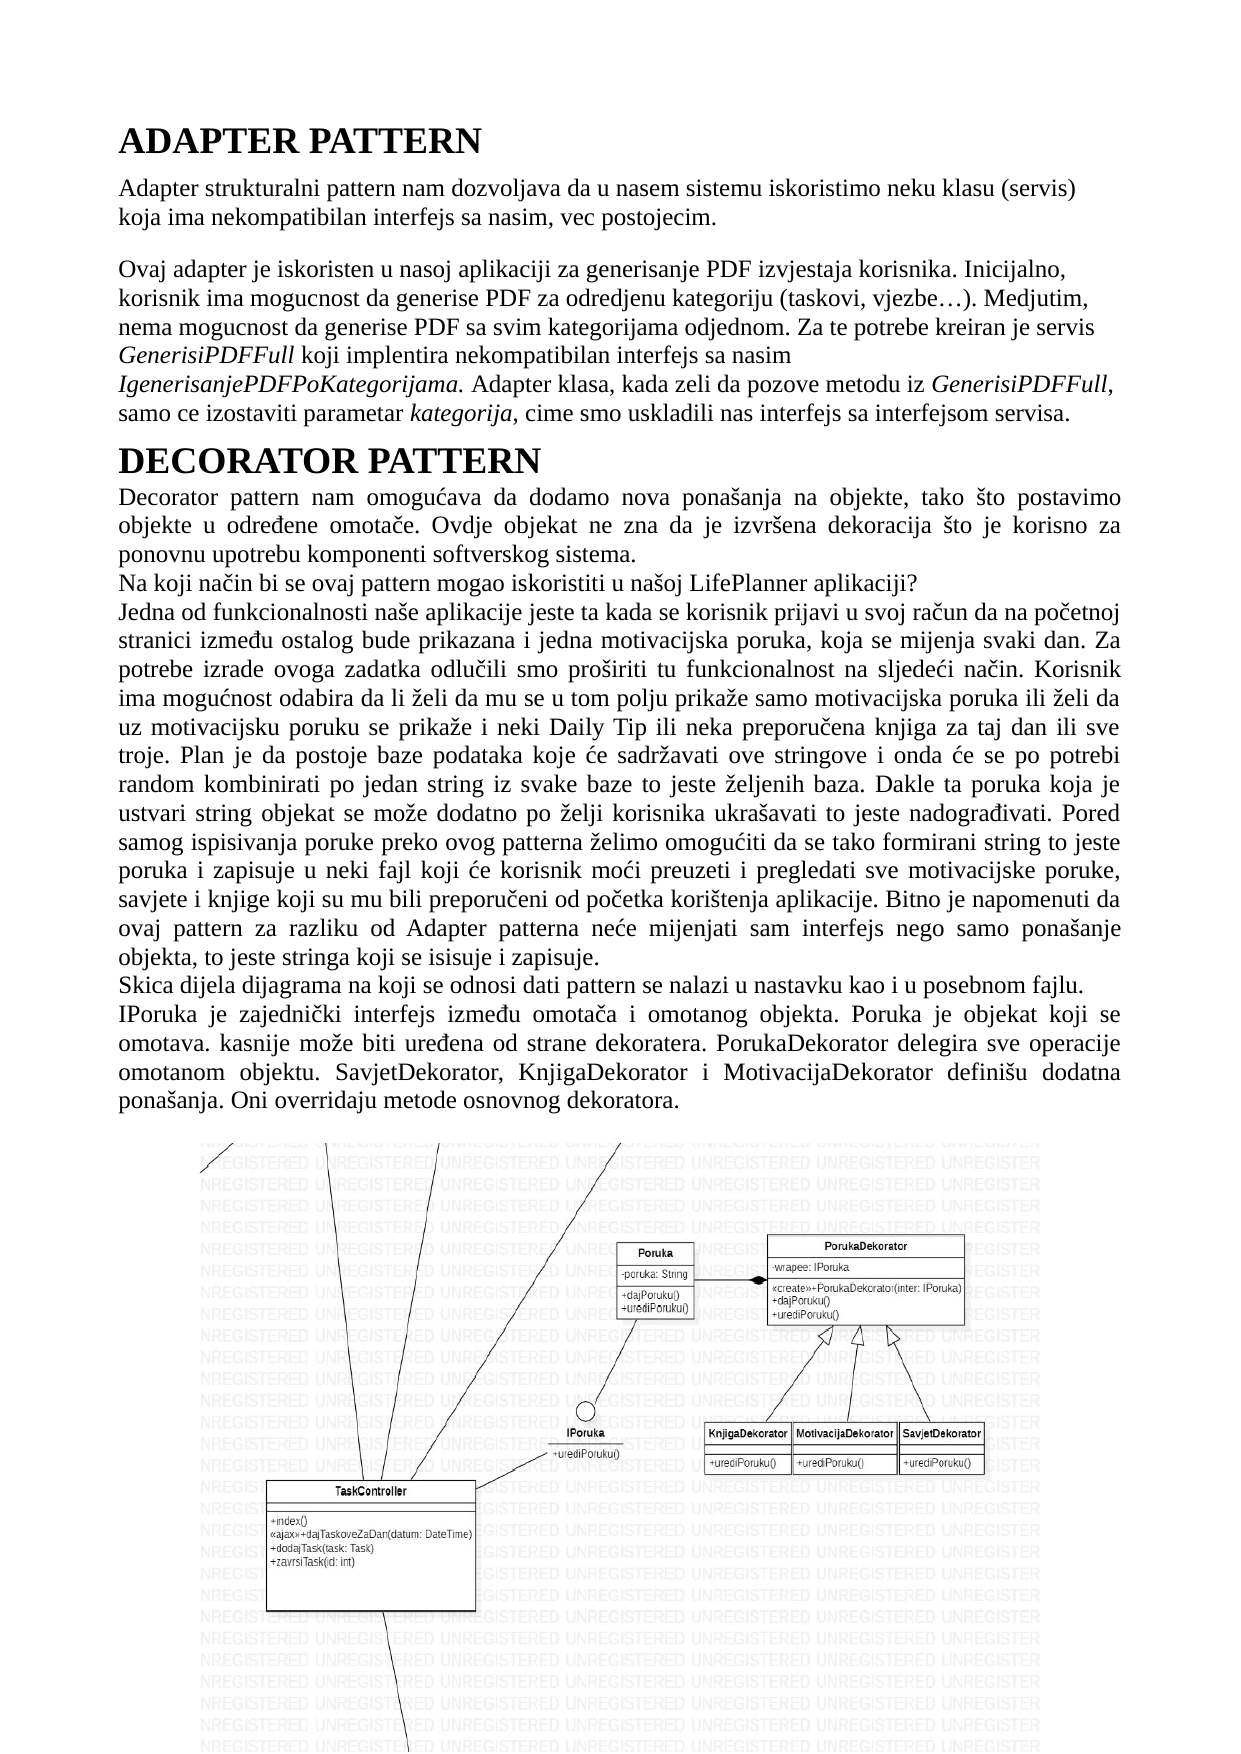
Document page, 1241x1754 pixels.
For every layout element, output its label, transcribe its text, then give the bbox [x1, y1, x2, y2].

text Adapter strukturalni pattern nam dozvoljava da u nasem sistemu iskoristimo neku klasu (servis) koja ima nekompatibilan interfejs sa nasim, vec postojecim. [118, 173, 1122, 231]
text Jedna od funkcionalnosti naše aplikacije jeste ta kada se korisnik prijavi u svoj račun da na početnoj stranici između ostalog bude prikazana i jedna motivacijska poruka, koja se mijenja svaki dan. Za potrebe izrade ovoga zadatka odlučili smo proširiti tu funkcionalnost na sljedeći način. Korisnik ima mogućnost odabira da li želi da mu se u tom polju prikaže samo motivacijska poruka ili želi da uz motivacijsku poruku se prikaže i neki Daily Tip ili neka preporučena knjiga za taj dan ili sve troje. Plan je da postoje baze podataka koje će sadržavati ove stringove i onda će se po potrebi random kombinirati po jedan string iz svake baze to jeste željenih baza. Dakle ta poruka koja je ustvari string objekat se može dodatno po želji korisnika ukrašavati to jeste nadograđivati. Pored samog ispisivanja poruke preko ovog patterna želimo omogućiti da se tako formirani string to jeste poruka i zapisuje u neki fajl koji će korisnik moći preuzeti i pregledati sve motivacijske poruke, savjete i knjige koji su mu bili preporučeni od početka korištenja aplikacije. Bitno je napomenuti da ovaj pattern za razliku od Adapter patterna neće mijenjati sam interfejs nego samo ponašanje objekta, to jeste stringa koji se isisuje i zapisuje. [118, 597, 1122, 971]
picture [199, 1143, 1041, 1752]
text Skica dijela dijagrama na koji se odnosi dati pattern se nalazi u nastavku kao i u posebnom fajlu. [118, 971, 1122, 999]
text IPoruka je zajednički interfejs između omotača i omotanog objekta. Poruka je objekat koji se omotava. kasnije može biti uređena od strane dekoratera. PorukaDekorator delegira sve operacije omotanom objektu. SavjetDekorator, KnjigaDekorator i MotivacijaDekorator definišu dodatna ponašanja. Oni overridaju metode osnovnog dekoratora. [118, 999, 1122, 1114]
text DECORATOR PATTERN [118, 439, 1122, 482]
text ADAPTER PATTERN [118, 118, 1122, 161]
text Ovaj adapter je iskoristen u nasoj aplikaciji za generisanje PDF izvjestaja korisnika. Inicijalno, korisnik ima mogucnost da generise PDF za odredjenu kategoriju (taskovi, vjezbe…). Medjutim, nema mogucnost da generise PDF sa svim kategorijama odjednom. Za te potrebe kreiran je servis GenerisiPDFFull koji implentira nekompatibilan interfejs sa nasim IgenerisanjePDFPoKategorijama. Adapter klasa, kada zeli da pozove metodu iz GenerisiPDFFull, samo ce izostaviti parametar kategorija, cime smo uskladili nas interfejs sa interfejsom servisa. [118, 254, 1122, 427]
text Na koji način bi se ovaj pattern mogao iskoristiti u našoj LifePlanner aplikaciji? [118, 568, 1122, 597]
text Decorator pattern nam omogućava da dodamo nova ponašanja na objekte, tako što postavimo objekte u određene omotače. Ovdje objekat ne zna da je izvršena dekoracija što je korisno za ponovnu upotrebu komponenti softverskog sistema. [118, 482, 1122, 568]
